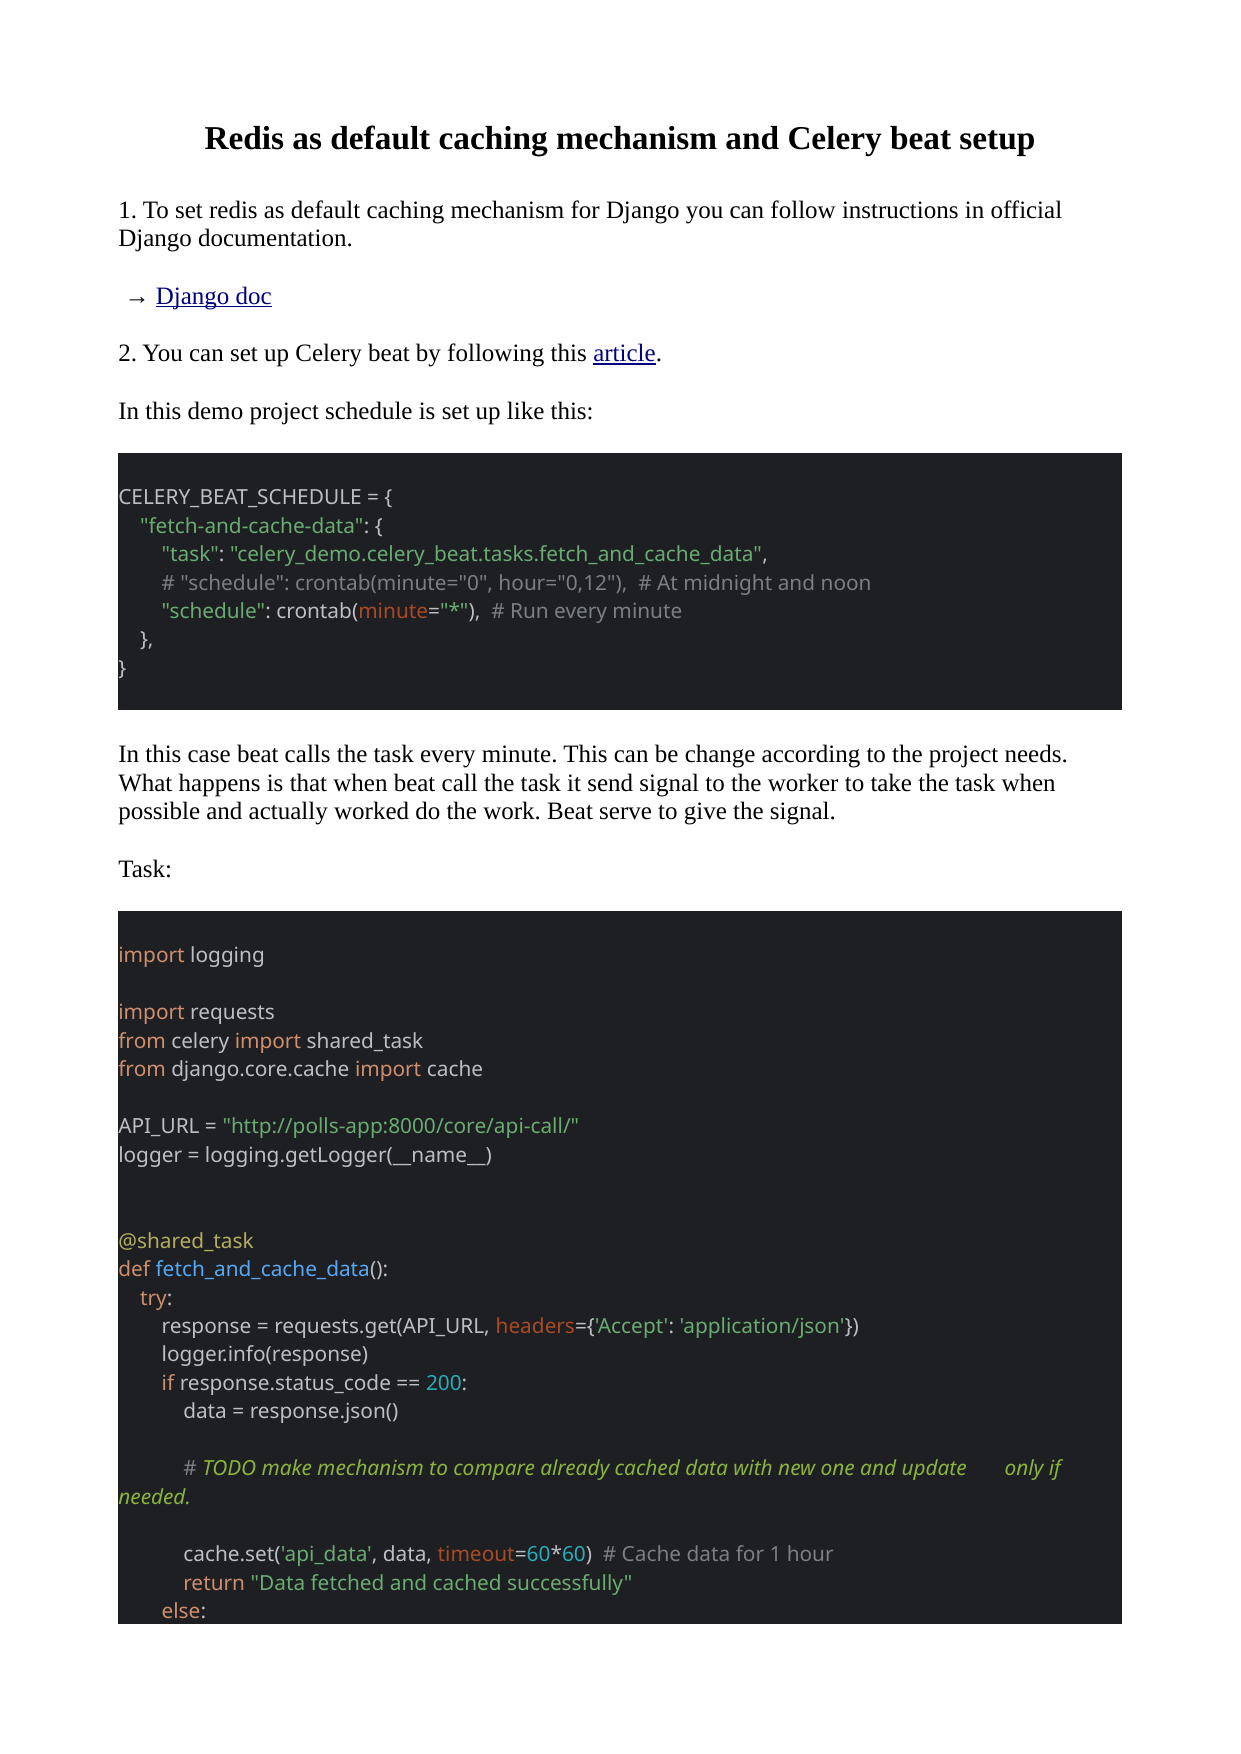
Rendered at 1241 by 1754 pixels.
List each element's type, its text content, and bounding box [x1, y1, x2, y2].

text 1. To set redis as default caching mechanism for Django you can follow instructions in official Django documentation. [118, 195, 1122, 252]
text Task: [118, 854, 1122, 883]
text import logging import requests from celery import shared_task from django.core.cache import cache API_URL = "http://polls-app:8000/core/api-call/" logger = logging.getLogger(__name__) @shared_task def fetch_and_cache_data(): try: response = requests.get(API_URL, headers={'Accept': 'application/json'}) logger.info(response) if response.status_code == 200: data = response.json() # TODO make mechanism to compare already cached data with new one and update only if needed. cache.set('api_data', data, timeout=60*60) # Cache data for 1 hour return "Data fetched and cached successfully" else: [118, 940, 1122, 1624]
text In this demo project schedule is set up like this: [118, 396, 1122, 425]
text → Django doc [118, 281, 1122, 310]
text Redis as default caching mechanism and Celery beat setup [118, 118, 1122, 156]
text CELERY_BEAT_SCHEDULE = { "fetch-and-cache-data": { "task": "celery_demo.celery_beat.tasks.fetch_and_cache_data", # "schedule": crontab(minute="0", hour="0,12"), # At midnight and noon "schedule": crontab(minute="*"), # Run every minute }, } [118, 482, 1122, 681]
text In this case beat calls the task every minute. This can be change according to the project needs. What happens is that when beat call the task it send signal to the worker to take the task when possible and actually worked do the work. Beat serve to give the signal. [118, 739, 1122, 825]
text 2. You can set up Celery beat by following this article. [118, 338, 1122, 367]
